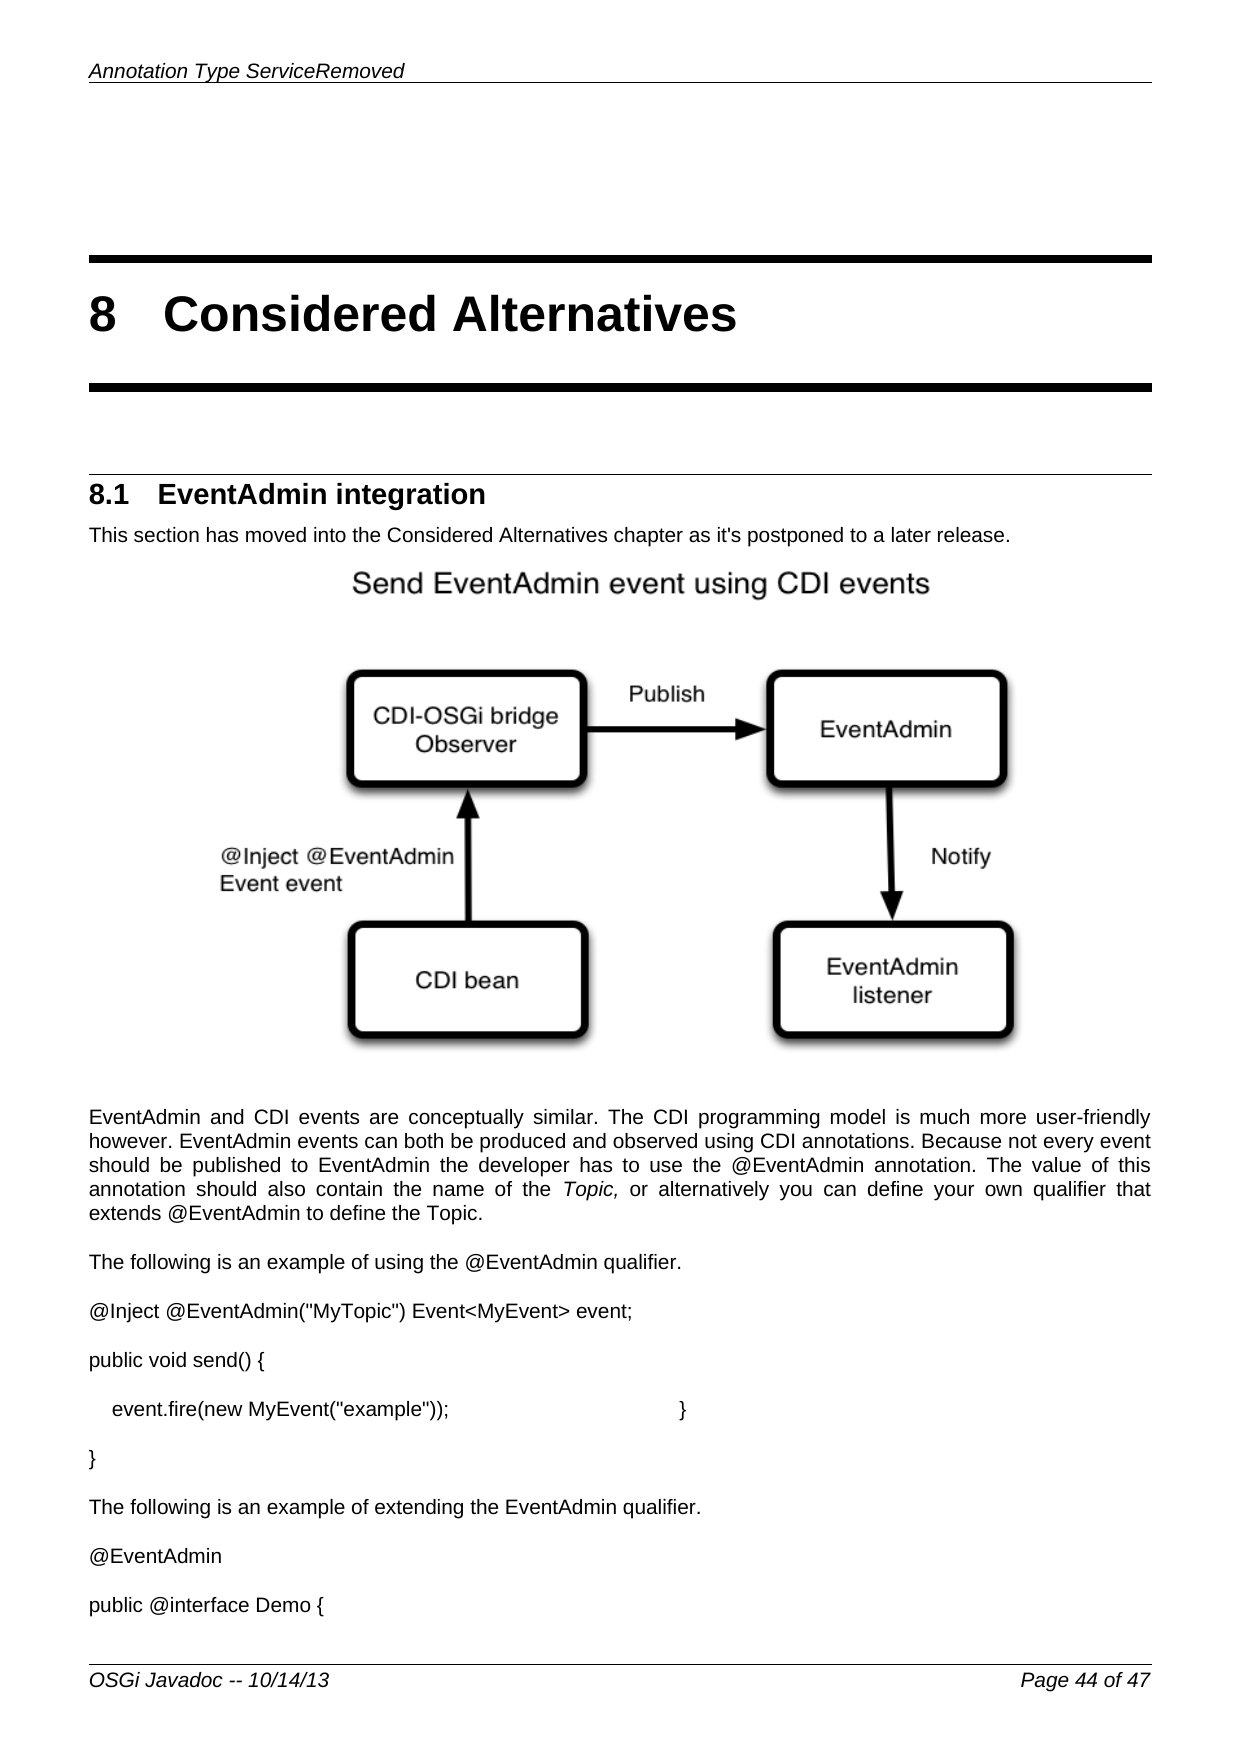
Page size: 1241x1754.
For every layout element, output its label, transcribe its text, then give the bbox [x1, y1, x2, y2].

text @EventAdmin [88, 1543, 1152, 1567]
text event.fire(new MyEvent("example")); } [88, 1397, 1152, 1421]
picture [213, 559, 1027, 1056]
text public @interface Demo { [88, 1592, 1152, 1616]
text public void send() { [88, 1348, 1152, 1372]
text @Inject @EventAdmin("MyTopic") Event<MyEvent> event; [88, 1299, 1152, 1323]
text The following is an example of using the @EventAdmin qualifier. [88, 1250, 1152, 1274]
subtitle EventAdmin integration [88, 475, 1152, 511]
text } [88, 1446, 1152, 1469]
text This section has moved into the Considered Alternatives chapter as it's postponed to a later release. [88, 523, 1152, 547]
subtitle Considered Alternatives [88, 256, 1152, 392]
text EventAdmin and CDI events are conceptually similar. The CDI programming model is much more user-friendly however. EventAdmin events can both be produced and observed using CDI annotations. Because not every event should be published to EventAdmin the developer has to use the @EventAdmin annotation. The value of this annotation should also contain the name of the Topic, or alternatively you can define your own qualifier that extends @EventAdmin to define the Topic. [88, 1105, 1152, 1225]
text The following is an example of extending the EventAdmin qualifier. [88, 1494, 1152, 1518]
